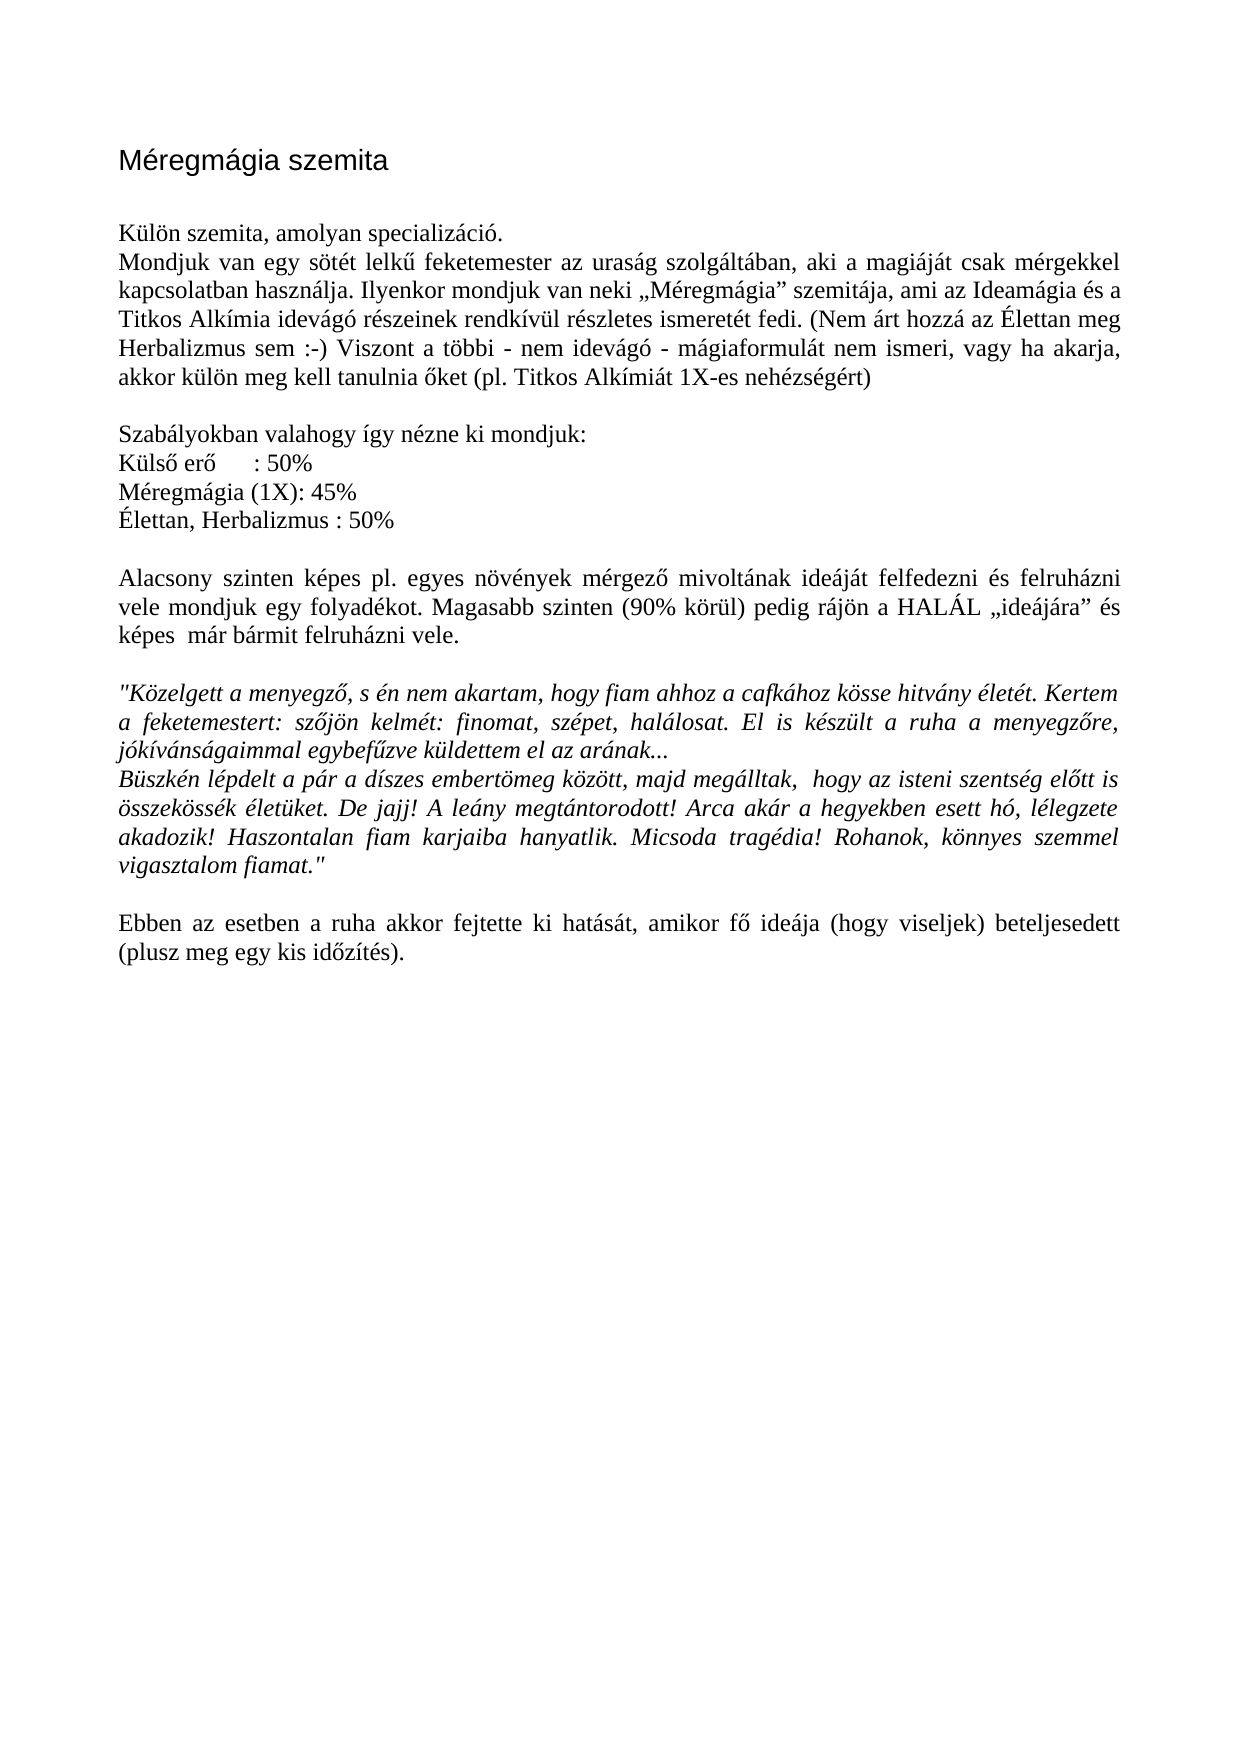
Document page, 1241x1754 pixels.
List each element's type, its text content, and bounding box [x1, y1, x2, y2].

text Ebben az esetben a ruha akkor fejtette ki hatását, amikor fő ideája (hogy viseljek) beteljesedett (plusz meg egy kis időzítés). [118, 908, 1122, 965]
text Külön szemita, amolyan specializáció. [118, 218, 1122, 247]
text "Közelgett a menyegző, s én nem akartam, hogy fiam ahhoz a cafkához kösse hitvány életét. Kertem a feketemestert: szőjön kelmét: finomat, szépet, halálosat. El is készült a ruha a menyegzőre, jókívánságaimmal egybefűzve küldettem el az arának... [118, 678, 1122, 764]
text Alacsony szinten képes pl. egyes növények mérgező mivoltának ideáját felfedezni és felruházni vele mondjuk egy folyadékot. Magasabb szinten (90% körül) pedig rájön a HALÁL „ideájára” és képes már bármit felruházni vele. [118, 563, 1122, 649]
text Élettan, Herbalizmus : 50% [118, 505, 1122, 534]
text Külső erő : 50% [118, 448, 1122, 477]
text Méregmágia (1X): 45% [118, 477, 1122, 505]
text Büszkén lépdelt a pár a díszes embertömeg között, majd megálltak, hogy az isteni szentség előtt is összekössék életüket. De jajj! A leány megtántorodott! Arca akár a hegyekben esett hó, lélegzete akadozik! Haszontalan fiam karjaiba hanyatlik. Micsoda tragédia! Rohanok, könnyes szemmel vigasztalom fiamat." [118, 764, 1122, 879]
subtitle Méregmágia szemita [118, 143, 1122, 177]
text Szabályokban valahogy így nézne ki mondjuk: [118, 419, 1122, 448]
text Mondjuk van egy sötét lelkű feketemester az uraság szolgáltában, aki a magiáját csak mérgekkel kapcsolatban használja. Ilyenkor mondjuk van neki „Méregmágia” szemitája, ami az Ideamágia és a Titkos Alkímia idevágó részeinek rendkívül részletes ismeretét fedi. (Nem árt hozzá az Élettan meg Herbalizmus sem :-) Viszont a többi - nem idevágó - mágiaformulát nem ismeri, vagy ha akarja, akkor külön meg kell tanulnia őket (pl. Titkos Alkímiát 1X-es nehézségért) [118, 247, 1122, 390]
